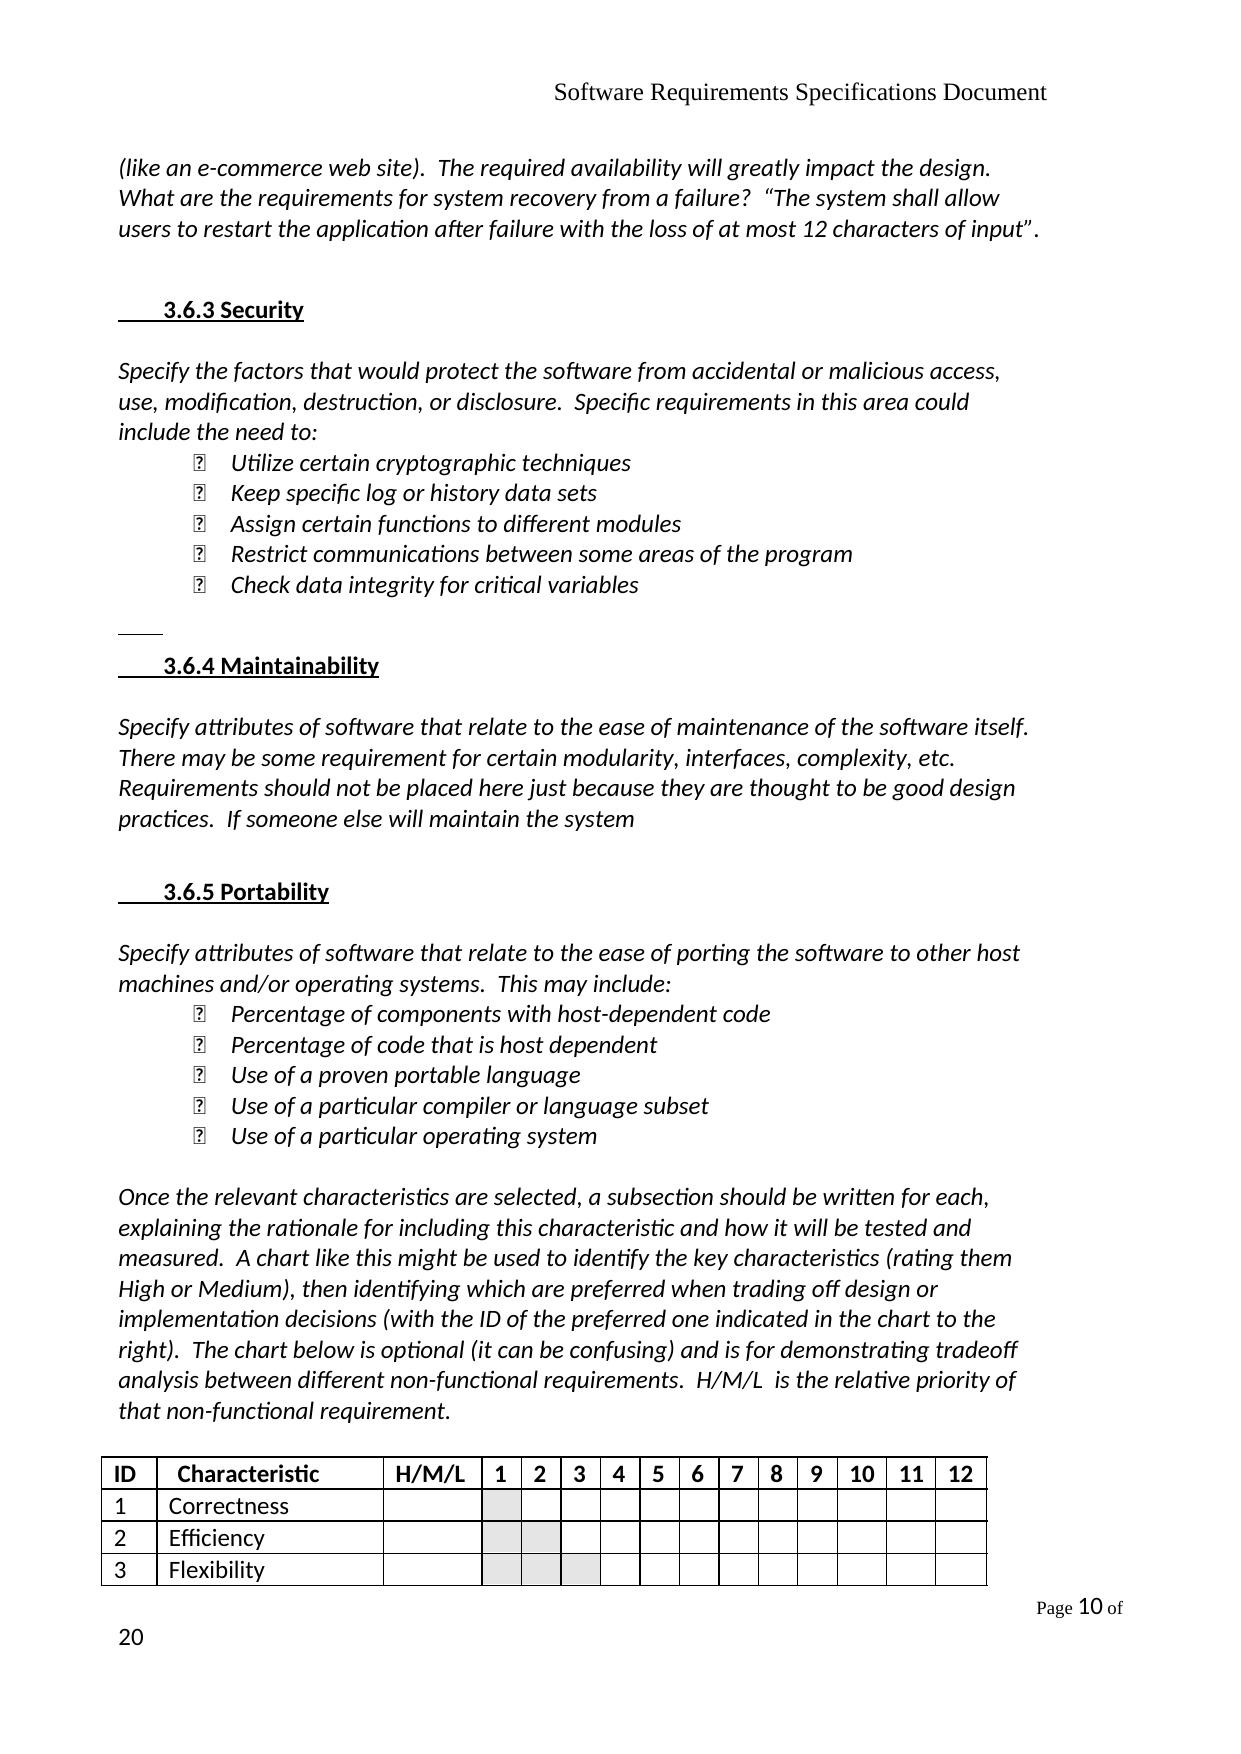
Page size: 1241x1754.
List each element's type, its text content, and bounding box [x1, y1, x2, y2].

table_header 4 [601, 1458, 639, 1488]
table_cell [680, 1490, 718, 1520]
list Use of a proven portable language [193, 1059, 1122, 1090]
table_header 3 [562, 1458, 600, 1488]
table_cell [936, 1522, 986, 1552]
table_cell Flexibility [158, 1554, 383, 1584]
list Assign certain functions to different modules [193, 508, 1122, 539]
list Keep specific log or history data sets [193, 478, 1122, 508]
table_cell [798, 1522, 837, 1552]
table_cell [887, 1490, 935, 1520]
table_cell [838, 1522, 886, 1552]
table_cell [601, 1490, 639, 1520]
text Specify the factors that would protect the software from accidental or malicious access, use, modification, destruction, or disclosure. Specific requirements in this area could include the need to: [118, 356, 1047, 447]
table_cell [483, 1554, 521, 1584]
table_cell [936, 1554, 986, 1584]
table_cell [522, 1522, 560, 1552]
table_cell [384, 1522, 481, 1552]
table_cell [936, 1490, 986, 1520]
table_cell [680, 1554, 718, 1584]
table_header Characteristic [158, 1458, 383, 1488]
table_header 6 [680, 1458, 718, 1488]
table_header 12 [936, 1458, 986, 1488]
table_cell [759, 1522, 797, 1552]
table_cell Efficiency [158, 1522, 383, 1552]
table_cell [798, 1554, 837, 1584]
table_cell 2 [102, 1522, 156, 1552]
table_header 5 [641, 1458, 679, 1488]
table_cell 1 [102, 1490, 156, 1520]
table_header 7 [720, 1458, 758, 1488]
table_cell [838, 1554, 886, 1584]
table_cell [562, 1554, 600, 1584]
table_cell [887, 1522, 935, 1552]
list Use of a particular compiler or language subset [193, 1090, 1122, 1120]
list Restrict communications between some areas of the program [193, 539, 1122, 569]
text Specify attributes of software that relate to the ease of porting the software to other host machines and/or operating systems. This may include: [118, 937, 1047, 998]
table_cell [641, 1490, 679, 1520]
table_cell [641, 1554, 679, 1584]
table_header 10 [838, 1458, 886, 1488]
table_cell [601, 1522, 639, 1552]
list 3.6.3 Security [118, 294, 1122, 325]
list Check data integrity for critical variables [193, 569, 1122, 600]
table_cell [887, 1554, 935, 1584]
table_cell [641, 1522, 679, 1552]
table_cell [522, 1490, 560, 1520]
list Utilize certain cryptographic techniques [193, 447, 1122, 478]
table_header 1 [483, 1458, 521, 1488]
table_cell Correctness [158, 1490, 383, 1520]
text Specify attributes of software that relate to the ease of maintenance of the software itself. There may be some requirement for certain modularity, interfaces, complexity, etc. Requirements should not be placed here just because they are thought to be good design practices. If someone else will maintain the system [118, 711, 1047, 833]
table_cell [562, 1490, 600, 1520]
table_header 11 [887, 1458, 935, 1488]
list 3.6.5 Portability [118, 876, 1122, 907]
table_cell [483, 1522, 521, 1552]
list 3.6.4 Maintainability [118, 650, 1122, 681]
table_cell [759, 1490, 797, 1520]
list Percentage of components with host-dependent code [193, 998, 1122, 1029]
table_cell [384, 1554, 481, 1584]
table_cell [720, 1522, 758, 1552]
text Once the relevant characteristics are selected, a subsection should be written for each, explaining the rationale for including this characteristic and how it will be tested and measured. A chart like this might be used to identify the key characteristics (rating them High or Medium), then identifying which are preferred when trading off design or implementation decisions (with the ID of the preferred one indicated in the chart to the right). The chart below is optional (it can be confusing) and is for demonstrating tradeoff analysis between different non-functional requirements. H/M/L is the relative priority of that non-functional requirement. [118, 1181, 1047, 1426]
text (like an e-commerce web site). The required availability will greatly impact the design. What are the requirements for system recovery from a failure? “The system shall allow users to restart the application after failure with the loss of at most 12 characters of input”. [118, 152, 1047, 243]
table_cell [562, 1522, 600, 1552]
table_cell [680, 1522, 718, 1552]
table_cell [759, 1554, 797, 1584]
table_cell 3 [102, 1554, 156, 1584]
table_header 9 [798, 1458, 837, 1488]
table_cell [798, 1490, 837, 1520]
table_cell [720, 1554, 758, 1584]
table_cell [720, 1490, 758, 1520]
list Percentage of code that is host dependent [193, 1029, 1122, 1059]
table_header 2 [522, 1458, 560, 1488]
list Use of a particular operating system [193, 1120, 1122, 1151]
table_cell [483, 1490, 521, 1520]
table_cell [601, 1554, 639, 1584]
table_header ID [102, 1458, 156, 1488]
table_header H/M/L [384, 1458, 481, 1488]
table_cell [522, 1554, 560, 1584]
table_cell [384, 1490, 481, 1520]
table_header 8 [759, 1458, 797, 1488]
table_cell [838, 1490, 886, 1520]
